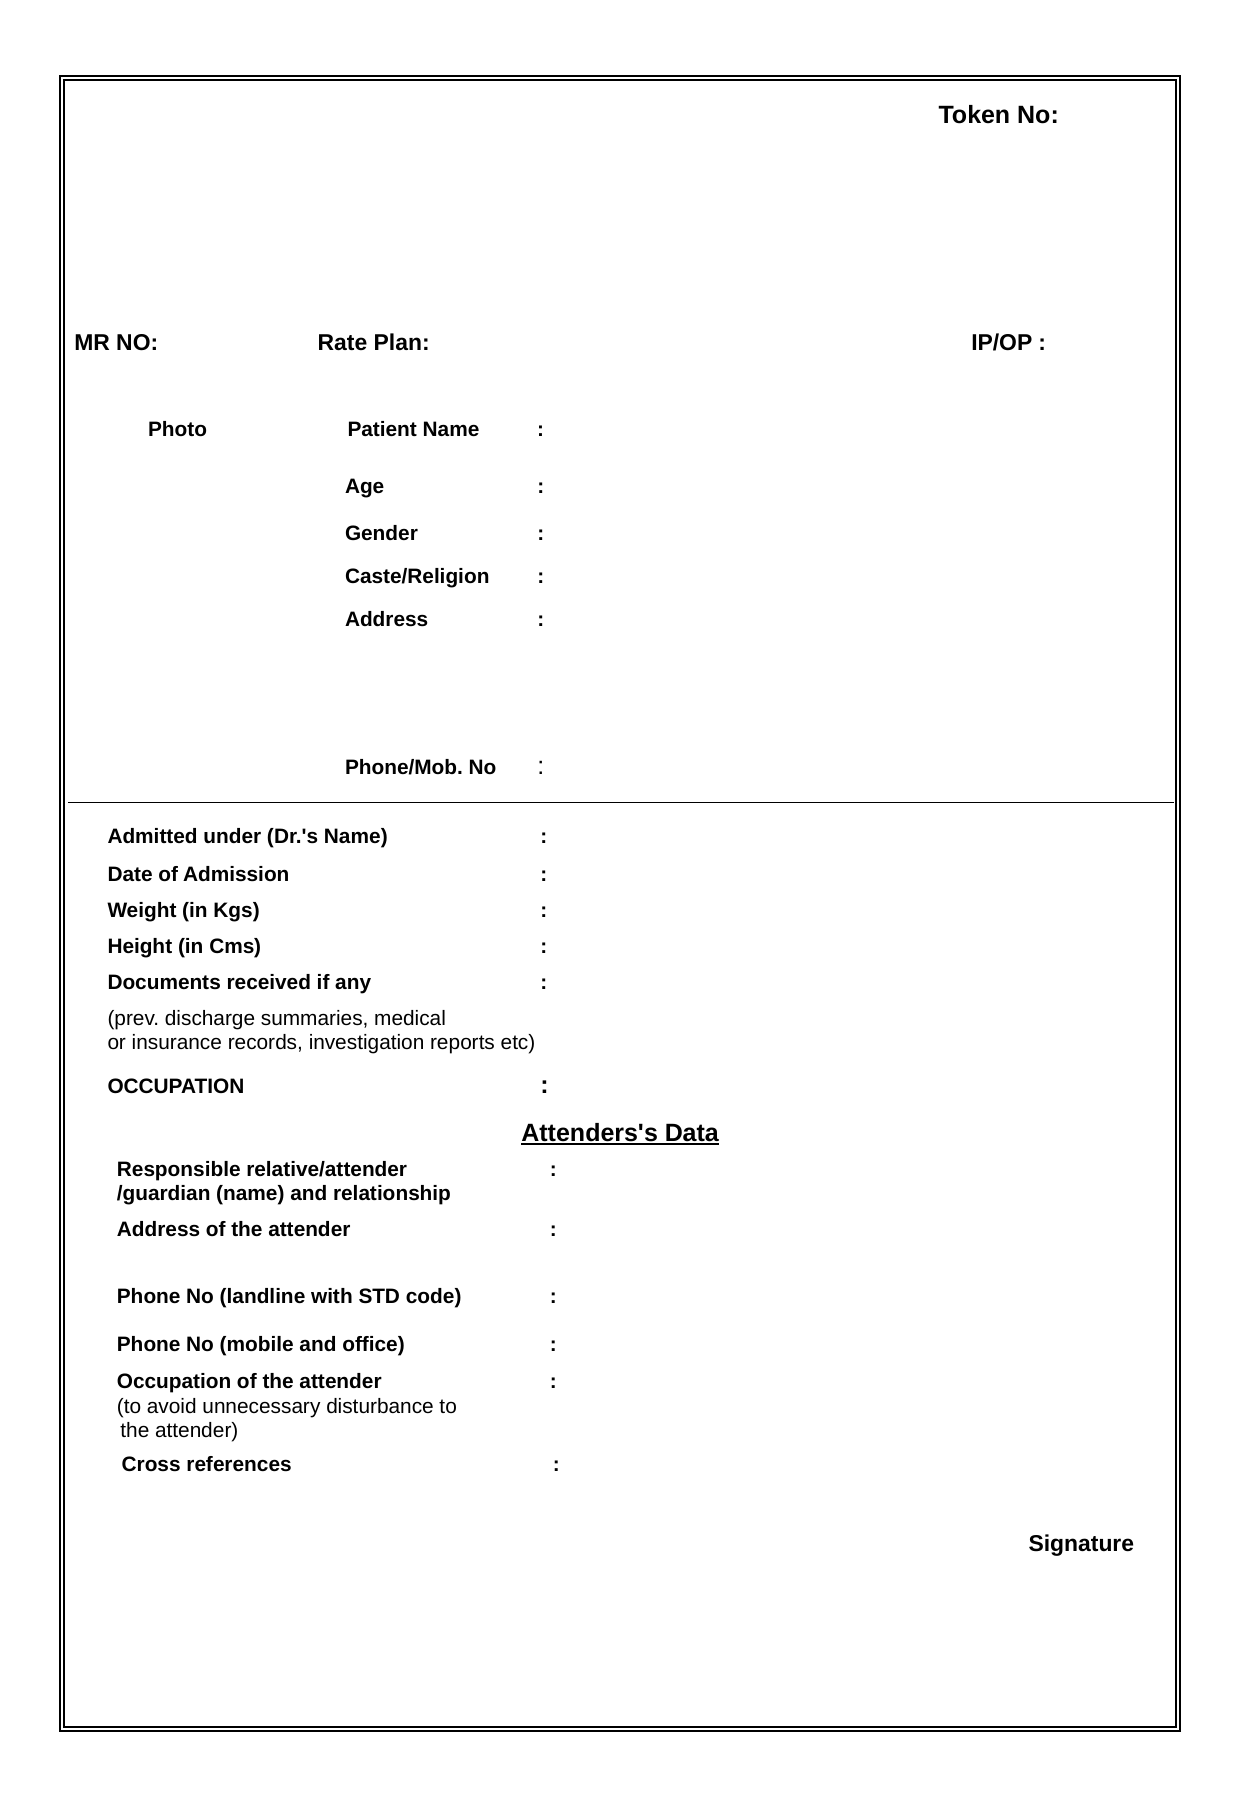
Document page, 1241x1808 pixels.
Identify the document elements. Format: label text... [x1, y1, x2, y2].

text (to avoid unnecessary disturbance to [68, 1394, 1172, 1418]
text Phone No (landline with STD code) : [68, 1284, 1172, 1308]
text OCCUPATION : [68, 1070, 1172, 1099]
text [1111, 1030, 1172, 1054]
text [68, 470, 112, 499]
text [605, 470, 1172, 499]
text Photo Patient Name : [68, 412, 561, 441]
text [909, 862, 1172, 886]
text Height (in Cms) : [68, 934, 1172, 958]
text Cross references : [68, 1452, 570, 1476]
text Attenders's Data [68, 1118, 1172, 1147]
text [659, 898, 1172, 922]
text MR NO: [68, 329, 169, 355]
text Phone No (mobile and office) : [68, 1332, 1172, 1356]
text the attender) [68, 1418, 1172, 1442]
text [68, 607, 112, 631]
text Signature [68, 1499, 1172, 1557]
text Occupation of the attender : [68, 1365, 572, 1394]
text Rate Plan: [305, 329, 439, 355]
text IP/OP : [955, 329, 1055, 355]
text [68, 564, 112, 588]
text Address : [305, 607, 1172, 631]
text Weight (in Kgs) : [68, 898, 570, 922]
text or insurance records, investigation reports etc) [68, 1030, 570, 1054]
text [1153, 412, 1172, 441]
text Phone/Mob. No : [68, 751, 566, 779]
text [1091, 751, 1172, 779]
text [866, 1365, 1172, 1394]
text (prev. discharge summaries, medical [68, 1006, 570, 1030]
text Gender : [305, 521, 561, 544]
text Age : [305, 470, 561, 499]
text /guardian (name) and relationship [68, 1181, 1172, 1205]
text [1111, 1006, 1172, 1030]
text Token No: [68, 84, 1172, 132]
text Date of Admission : [68, 862, 570, 886]
text Address of the attender : [68, 1217, 1172, 1241]
text [794, 1452, 1172, 1476]
text Admitted under (Dr.'s Name) : Department : [936, 822, 1172, 849]
text Documents received if any : [68, 970, 1172, 994]
text Responsible relative/attender : [68, 1157, 1172, 1181]
text [68, 521, 112, 544]
text Caste/Religion : [305, 564, 1172, 588]
text [649, 521, 1172, 544]
text Admitted under (Dr.'s Name) : Department : [68, 822, 568, 849]
